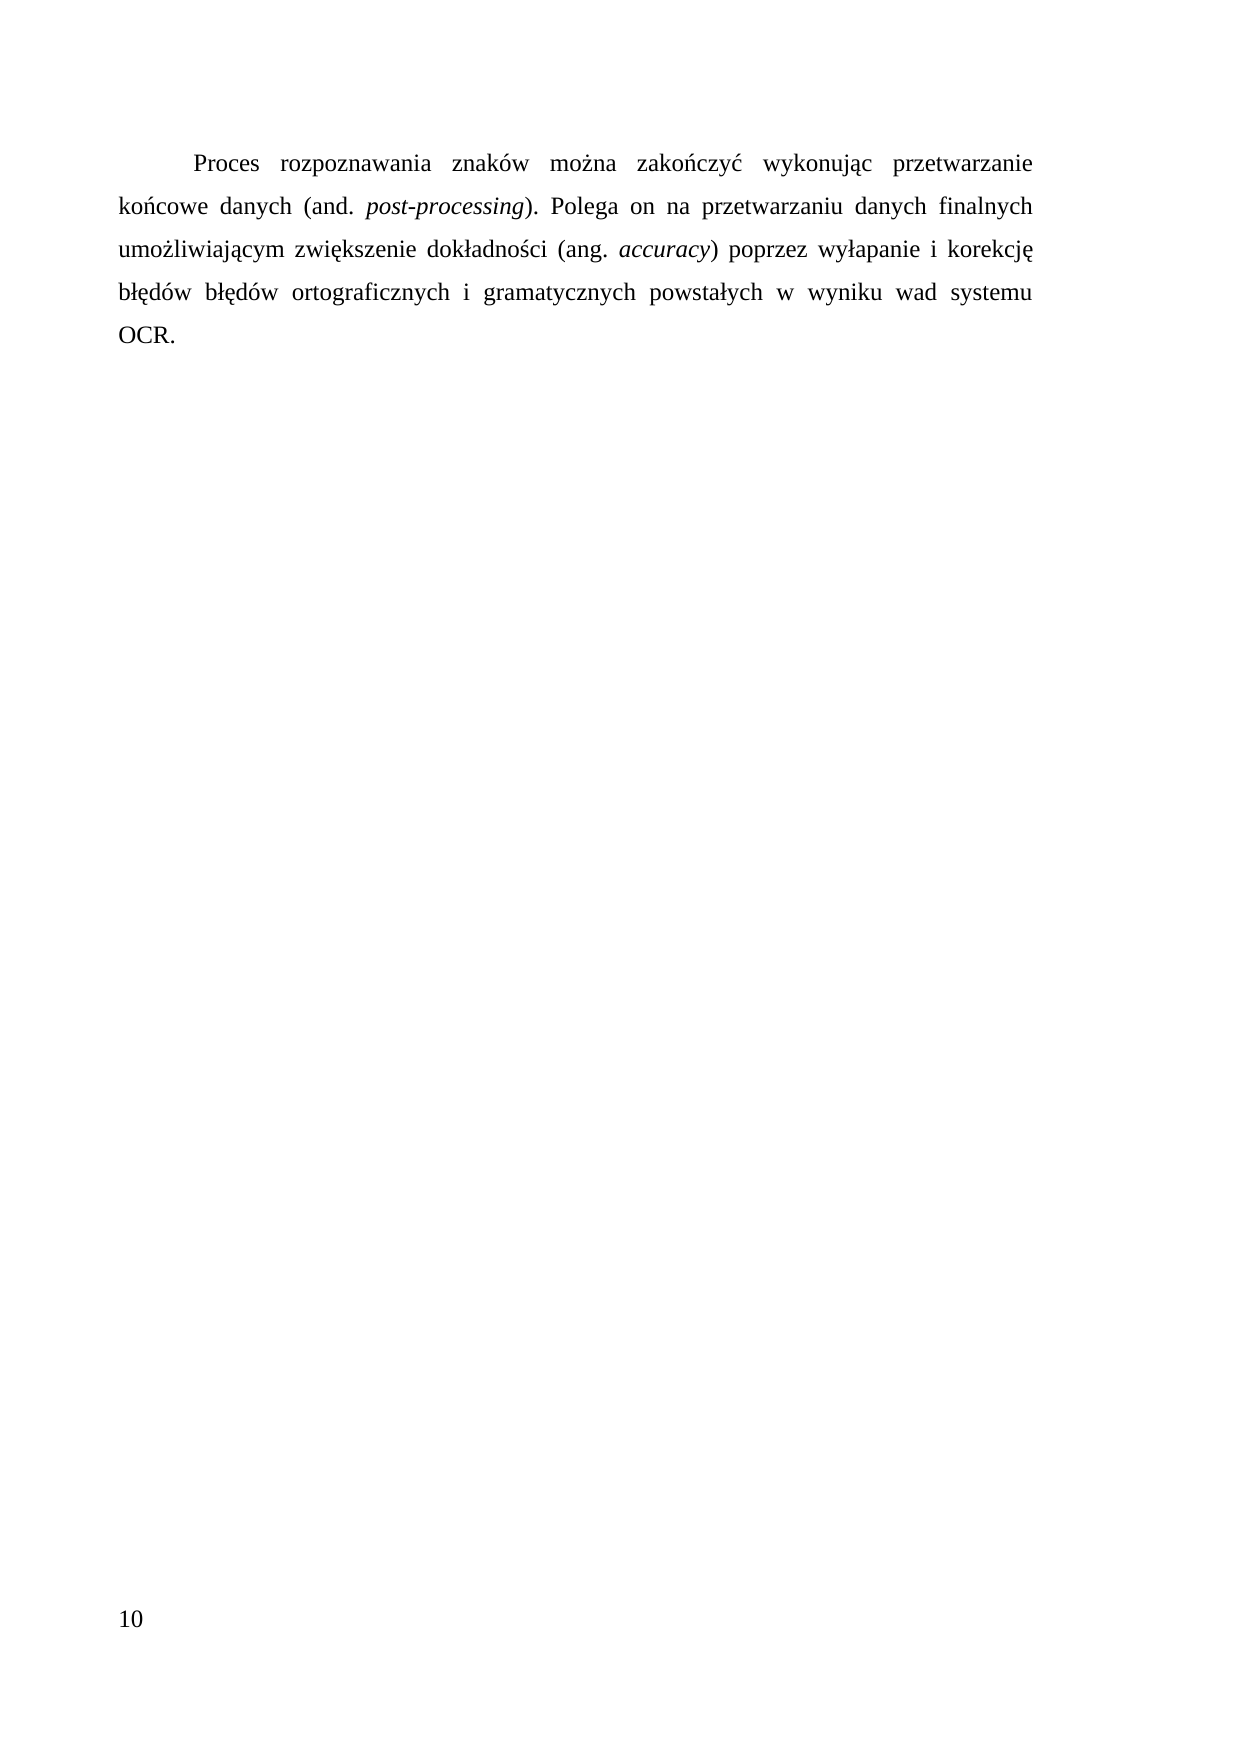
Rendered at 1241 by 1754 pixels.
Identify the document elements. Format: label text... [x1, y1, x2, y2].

text Proces rozpoznawania znaków można zakończyć wykonując przetwarzanie końcowe danych (and. post-processing). Polega on na przetwarzaniu danych finalnych umożliwiającym zwiększenie dokładności (ang. accuracy) poprzez wyłapanie i korekcję błędów błędów ortograficznych i gramatycznych powstałych w wyniku wad systemu OCR. [118, 148, 1033, 349]
